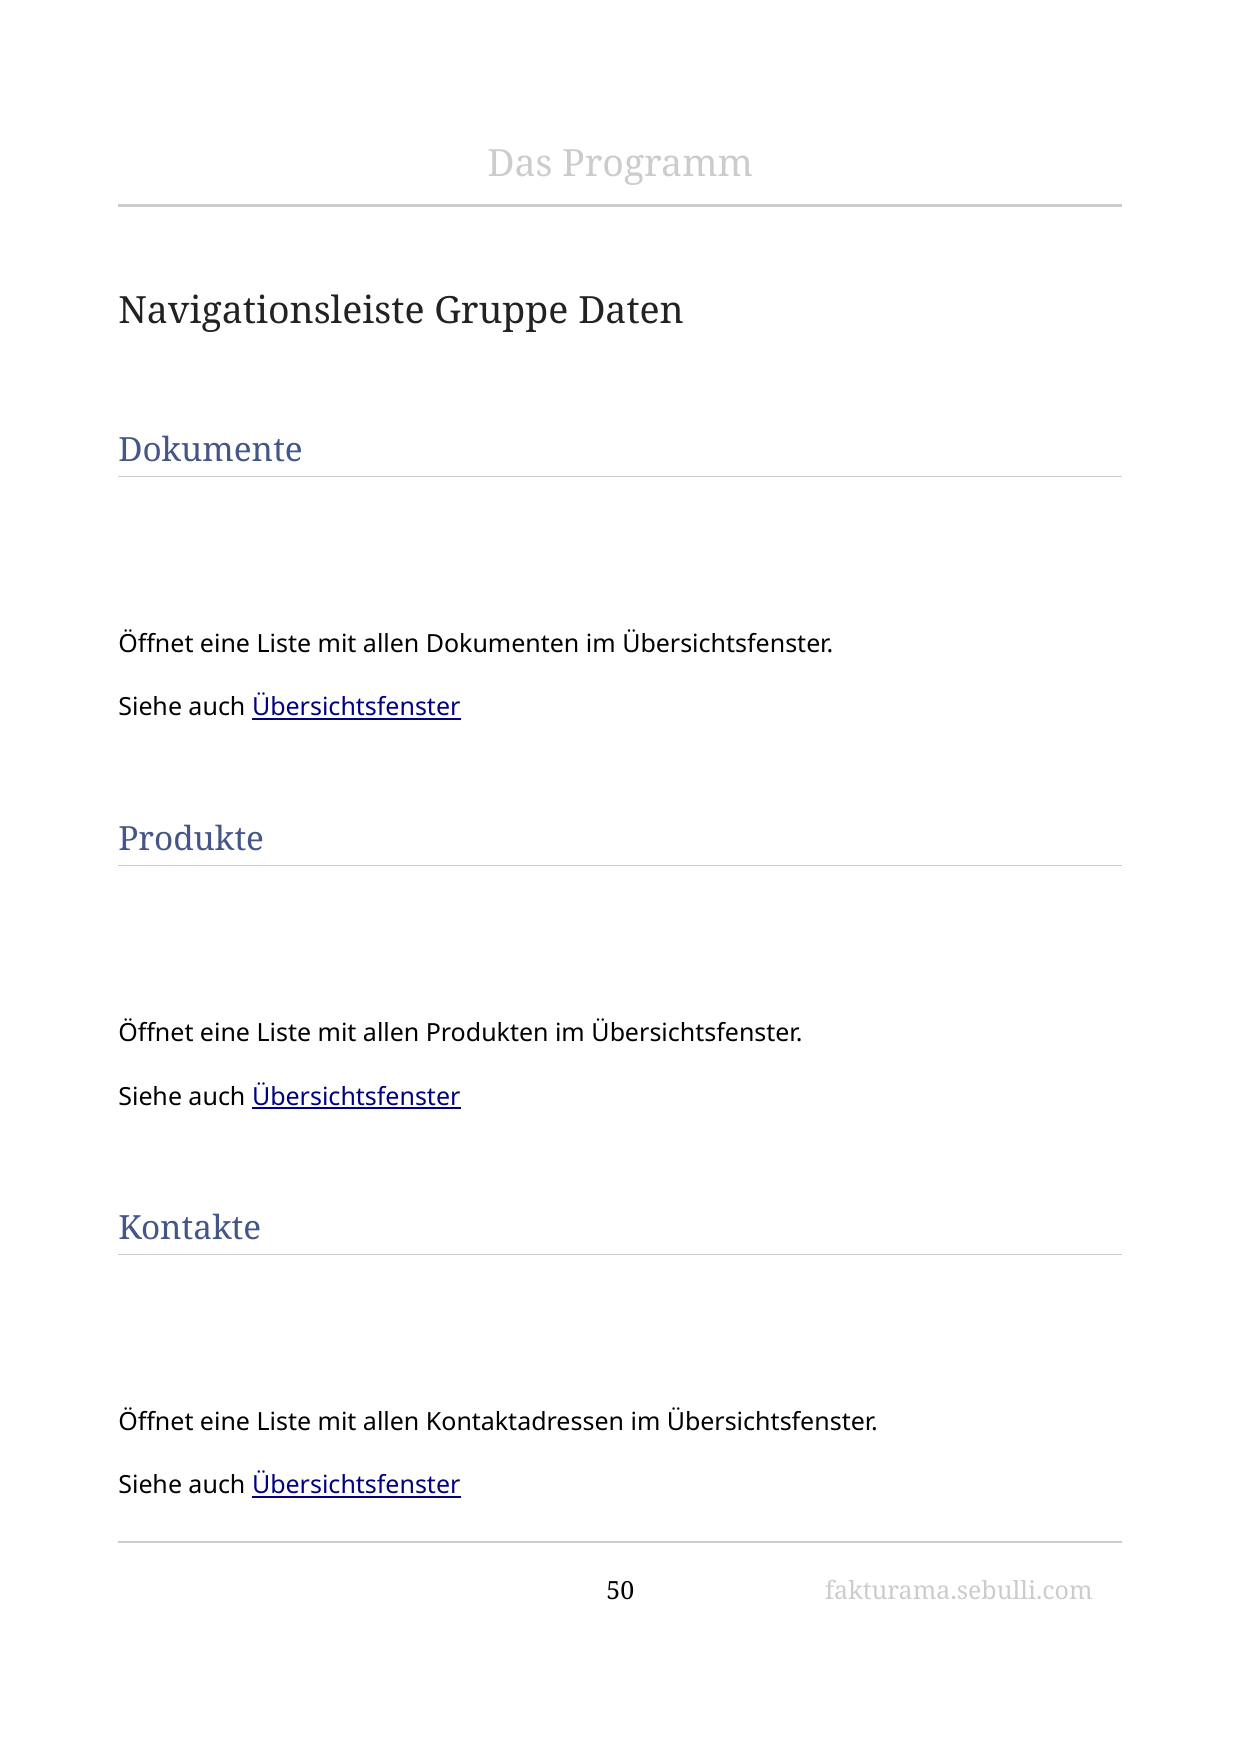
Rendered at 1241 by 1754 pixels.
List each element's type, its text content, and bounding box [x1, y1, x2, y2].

text Siehe auch Übersichtsfenster [118, 1467, 1122, 1501]
text Siehe auch Übersichtsfenster [118, 689, 1122, 723]
text Siehe auch Übersichtsfenster [118, 1078, 1122, 1112]
subtitle Dokumente [118, 426, 1122, 476]
subtitle Produkte [118, 815, 1122, 865]
subtitle Kontakte [118, 1204, 1122, 1254]
text Öffnet eine Liste mit allen Produkten im Übersichtsfenster. [118, 1014, 1122, 1049]
text Öffnet eine Liste mit allen Kontaktadressen im Übersichtsfenster. [118, 1404, 1122, 1438]
text Öffnet eine Liste mit allen Dokumenten im Übersichtsfenster. [118, 626, 1122, 659]
subtitle Navigationsleiste Gruppe Daten [118, 283, 1122, 334]
